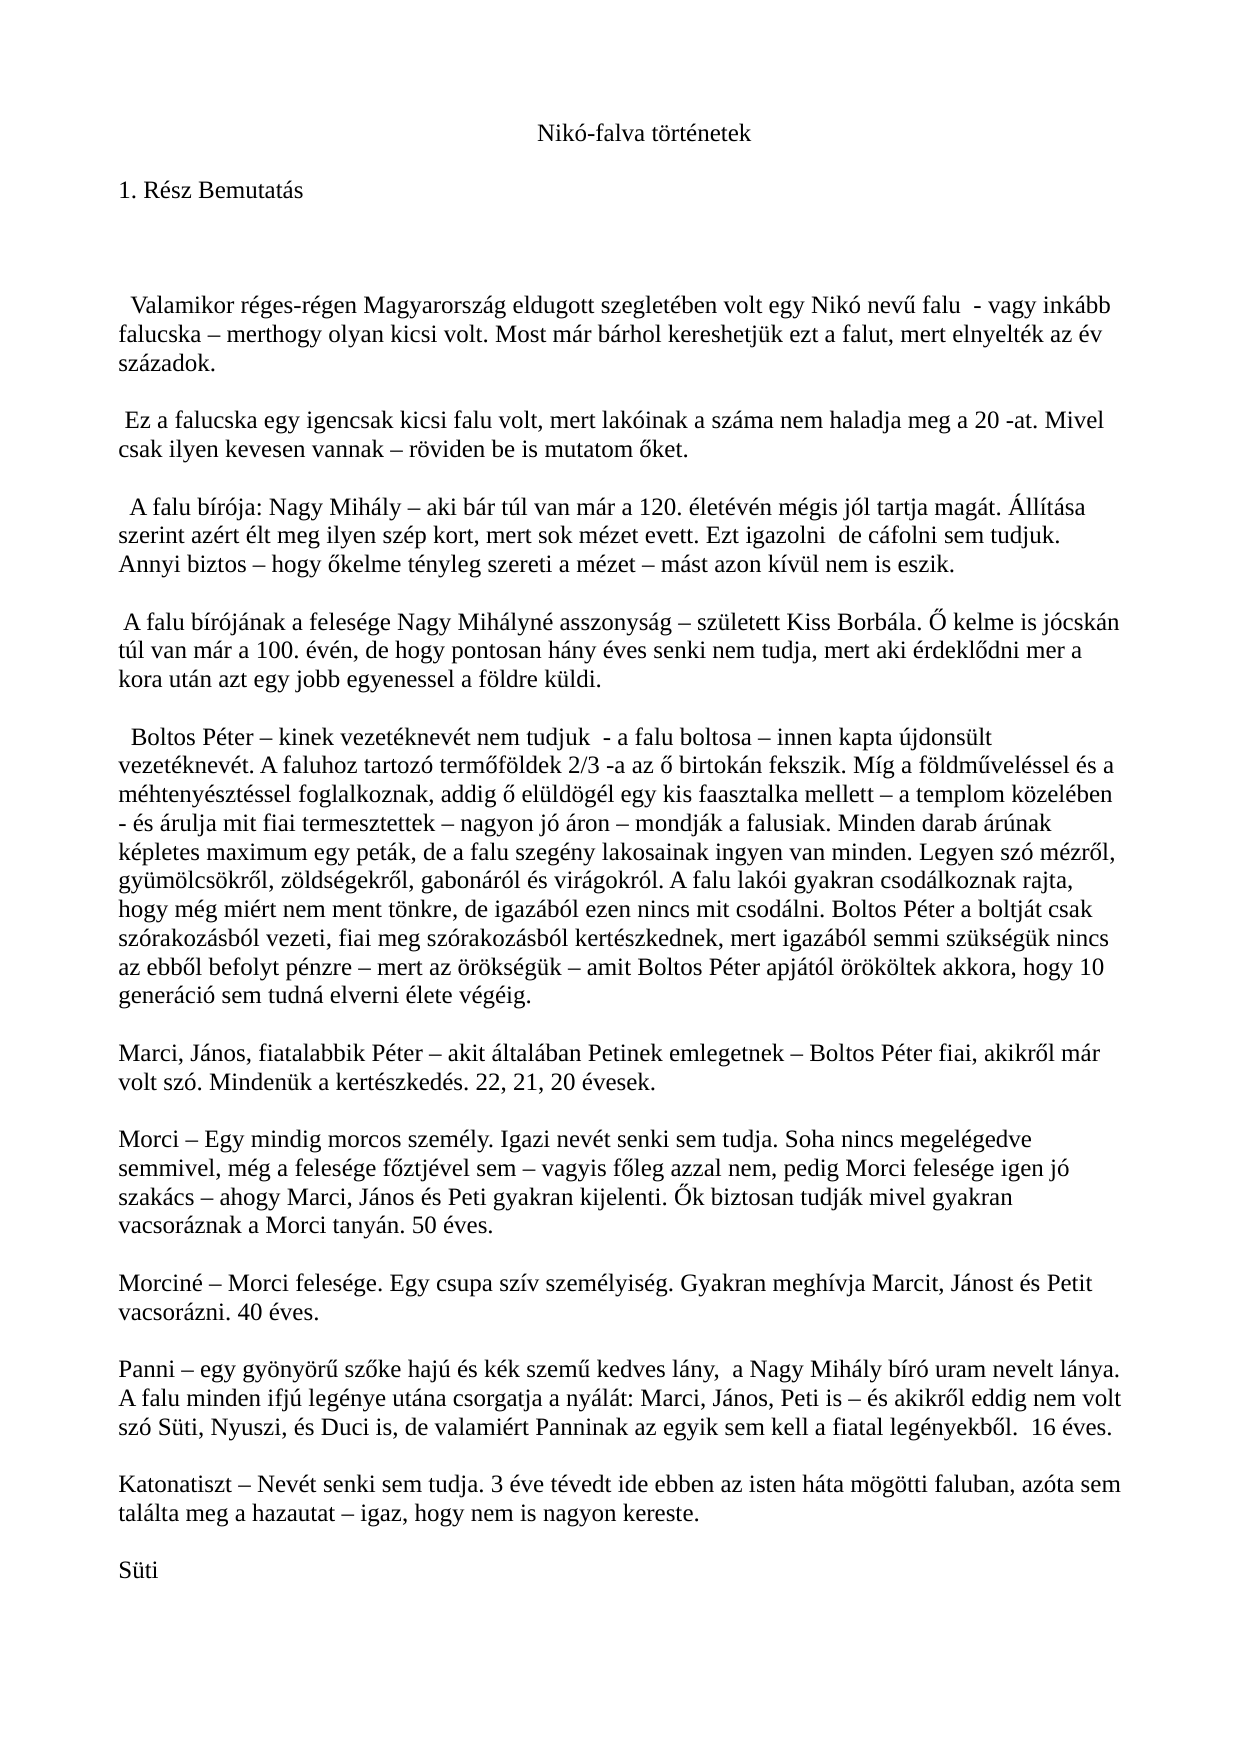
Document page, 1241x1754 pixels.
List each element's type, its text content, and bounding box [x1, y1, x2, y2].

text Morci – Egy mindig morcos személy. Igazi nevét senki sem tudja. Soha nincs megelégedve semmivel, még a felesége főztjével sem – vagyis főleg azzal nem, pedig Morci felesége igen jó szakács – ahogy Marci, János és Peti gyakran kijelenti. Ők biztosan tudják mivel gyakran vacsoráznak a Morci tanyán. 50 éves. [118, 1124, 1122, 1239]
text Panni – egy gyönyörű szőke hajú és kék szemű kedves lány, a Nagy Mihály bíró uram nevelt lánya. A falu minden ifjú legénye utána csorgatja a nyálát: Marci, János, Peti is – és akikről eddig nem volt szó Süti, Nyuszi, és Duci is, de valamiért Panninak az egyik sem kell a fiatal legényekből. 16 éves. [118, 1354, 1122, 1441]
text 1. Rész Bemutatás [118, 176, 1122, 204]
text Katonatiszt – Nevét senki sem tudja. 3 éve tévedt ide ebben az isten háta mögötti faluban, azóta sem találta meg a hazautat – igaz, hogy nem is nagyon kereste. [118, 1469, 1122, 1527]
text Nikó-falva történetek [118, 118, 1122, 147]
text Süti [118, 1556, 1122, 1584]
text Valamikor réges-régen Magyarország eldugott szegletében volt egy Nikó nevű falu - vagy inkább falucska – merthogy olyan kicsi volt. Most már bárhol kereshetjük ezt a falut, mert elnyelték az év századok. [118, 291, 1122, 377]
text Boltos Péter – kinek vezetéknevét nem tudjuk - a falu boltosa – innen kapta újdonsült vezetéknevét. A faluhoz tartozó termőföldek 2/3 -a az ő birtokán fekszik. Míg a földműveléssel és a méhtenyésztéssel foglalkoznak, addig ő elüldögél egy kis faasztalka mellett – a templom közelében - és árulja mit fiai termesztettek – nagyon jó áron – mondják a falusiak. Minden darab árúnak képletes maximum egy peták, de a falu szegény lakosainak ingyen van minden. Legyen szó mézről, gyümölcsökről, zöldségekről, gabonáról és virágokról. A falu lakói gyakran csodálkoznak rajta, hogy még miért nem ment tönkre, de igazából ezen nincs mit csodálni. Boltos Péter a boltját csak szórakozásból vezeti, fiai meg szórakozásból kertészkednek, mert igazából semmi szükségük nincs az ebből befolyt pénzre – mert az örökségük – amit Boltos Péter apjától örököltek akkora, hogy 10 generáció sem tudná elverni élete végéig. [118, 722, 1122, 1009]
text Marci, János, fiatalabbik Péter – akit általában Petinek emlegetnek – Boltos Péter fiai, akikről már volt szó. Mindenük a kertészkedés. 22, 21, 20 évesek. [118, 1038, 1122, 1096]
text Ez a falucska egy igencsak kicsi falu volt, mert lakóinak a száma nem haladja meg a 20 -at. Mivel csak ilyen kevesen vannak – röviden be is mutatom őket. [118, 406, 1122, 463]
text A falu bírója: Nagy Mihály – aki bár túl van már a 120. életévén mégis jól tartja magát. Állítása szerint azért élt meg ilyen szép kort, mert sok mézet evett. Ezt igazolni de cáfolni sem tudjuk. Annyi biztos – hogy őkelme tényleg szereti a mézet – mást azon kívül nem is eszik. [118, 492, 1122, 578]
text Morciné – Morci felesége. Egy csupa szív személyiség. Gyakran meghívja Marcit, Jánost és Petit vacsorázni. 40 éves. [118, 1268, 1122, 1326]
text A falu bírójának a felesége Nagy Mihályné asszonyság – született Kiss Borbála. Ő kelme is jócskán túl van már a 100. évén, de hogy pontosan hány éves senki nem tudja, mert aki érdeklődni mer a kora után azt egy jobb egyenessel a földre küldi. [118, 607, 1122, 693]
